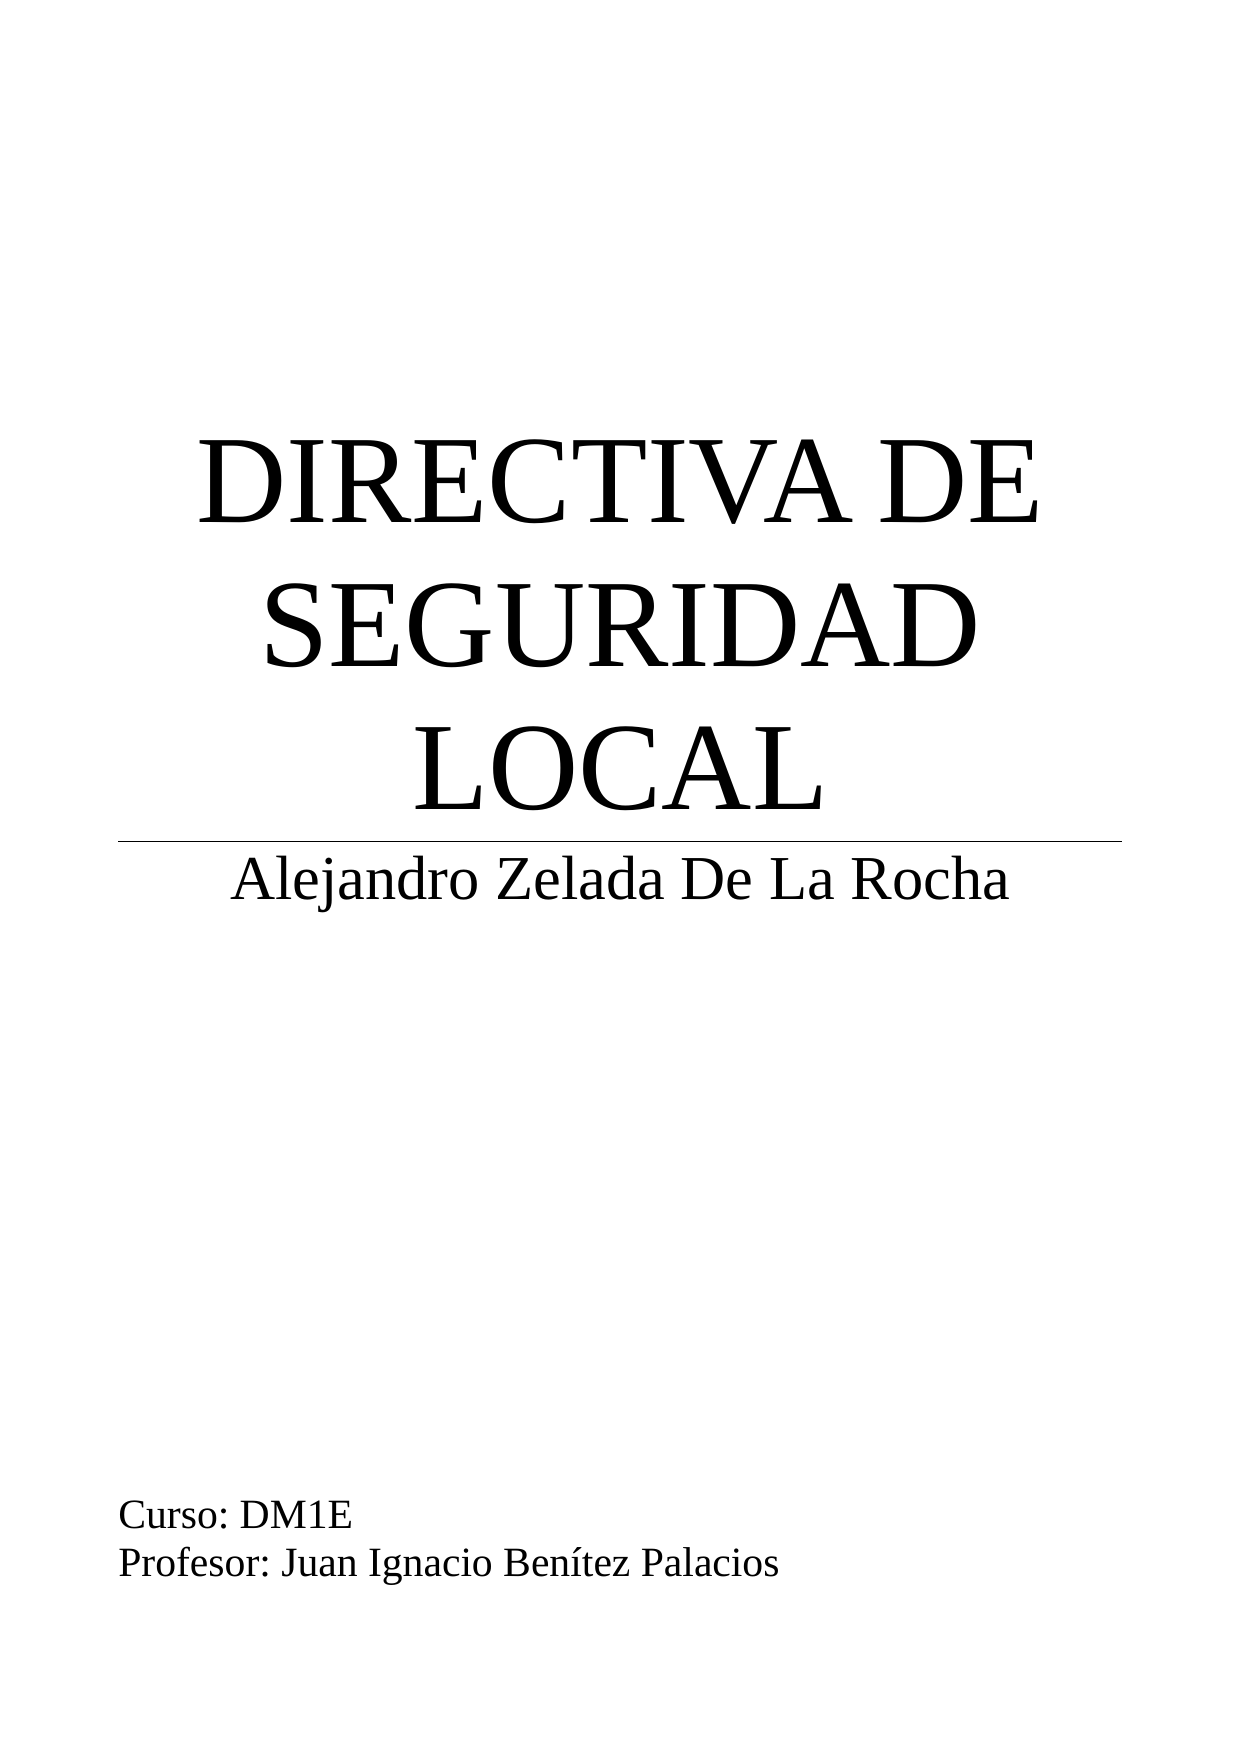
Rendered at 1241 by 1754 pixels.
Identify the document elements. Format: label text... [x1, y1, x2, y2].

text Curso: DM1E [118, 1489, 1122, 1537]
text Profesor: Juan Ignacio Benítez Palacios [118, 1537, 1122, 1585]
text Alejandro Zelada De La Rocha [118, 842, 1122, 913]
text DIRECTIVA DE SEGURIDAD LOCAL [118, 406, 1122, 841]
